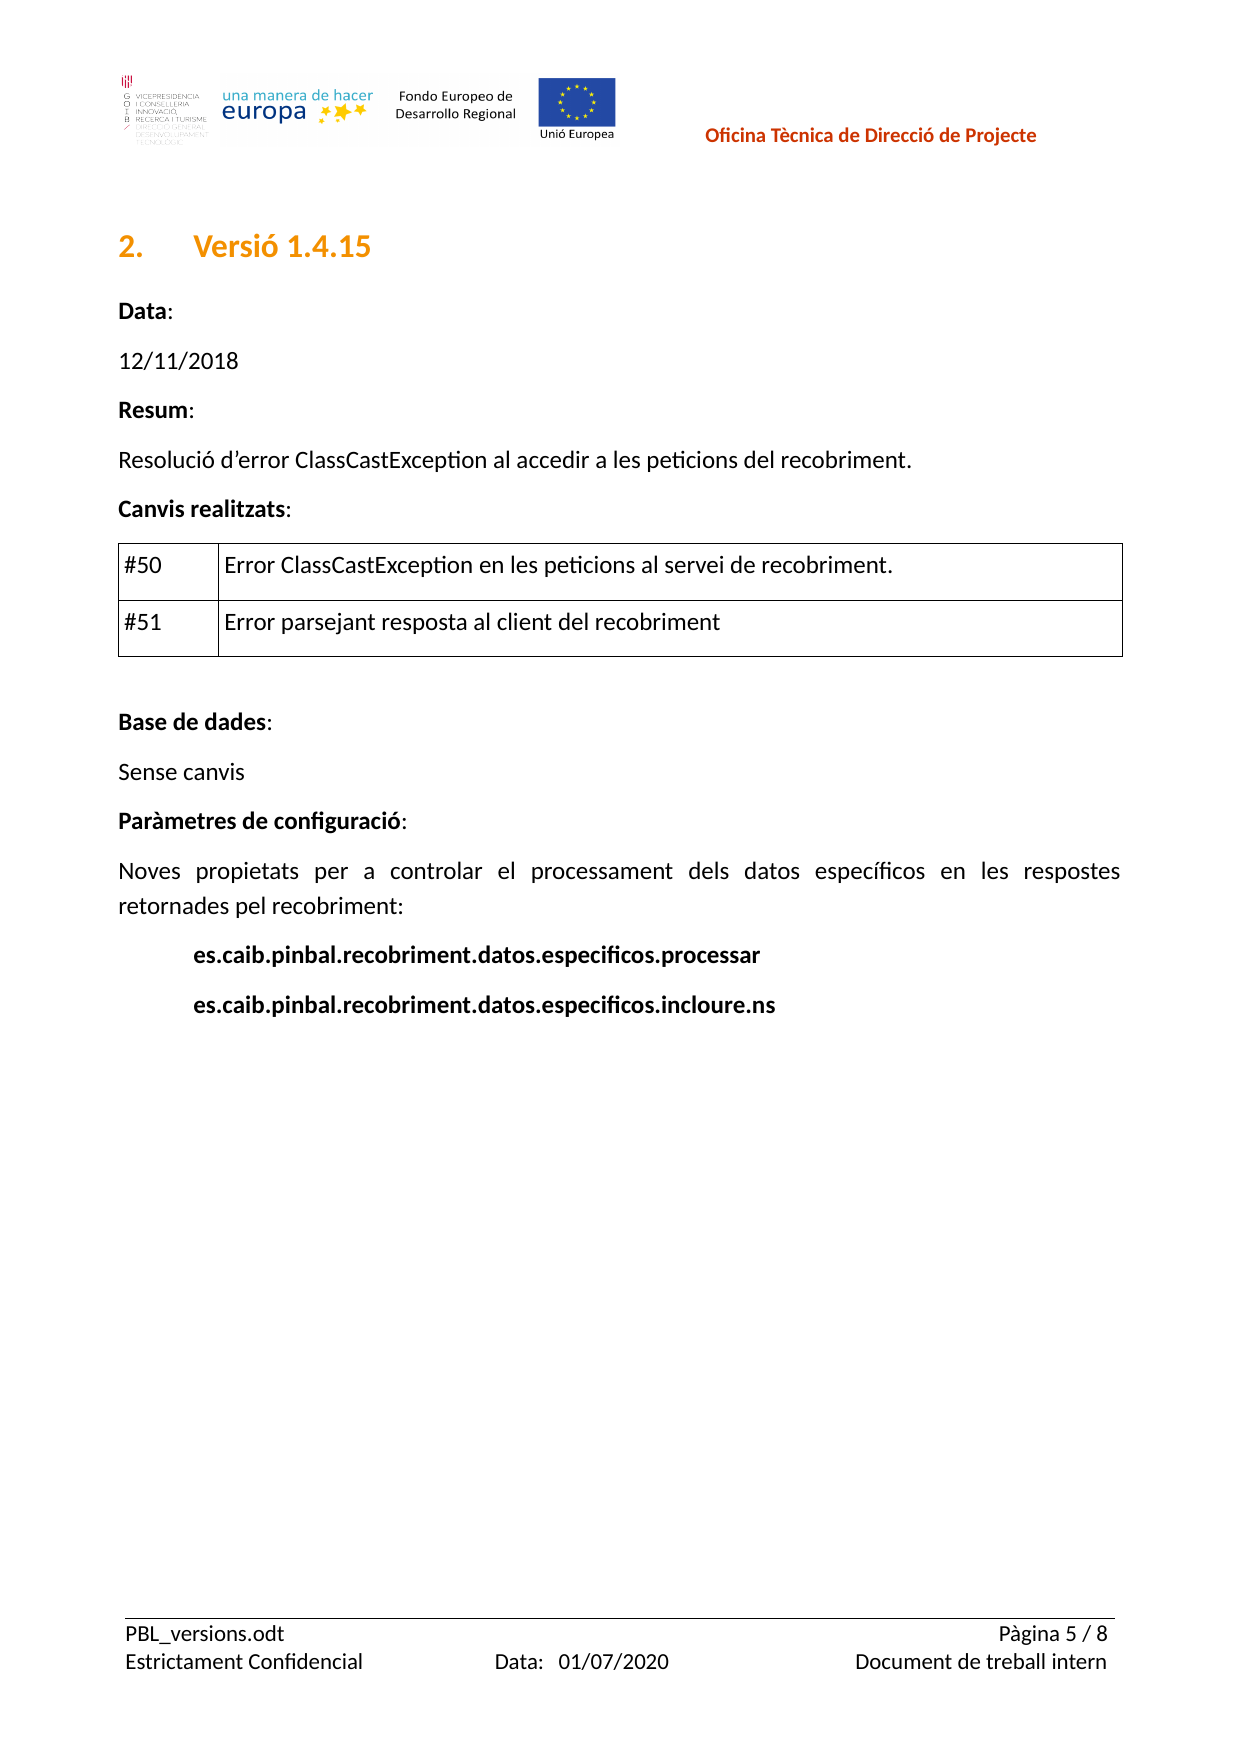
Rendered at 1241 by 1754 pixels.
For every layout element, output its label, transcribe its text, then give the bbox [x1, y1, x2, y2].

text es.caib.pinbal.recobriment.datos.especificos.processar [118, 939, 1122, 970]
picture [219, 73, 621, 147]
table_cell Error parsejant resposta al client del recobriment [219, 601, 1122, 656]
text Canvis realitzats: [118, 493, 1122, 524]
table_header #50 [119, 544, 218, 600]
table_header Error ClassCastException en les peticions al servei de recobriment. [219, 544, 1122, 600]
text Sense canvis [118, 756, 1122, 786]
text Resum: [118, 394, 1122, 425]
table_cell #51 [119, 601, 218, 656]
subtitle Versió 1.4.15 [118, 225, 1122, 266]
text Base de dades: [118, 706, 1122, 737]
text es.caib.pinbal.recobriment.datos.especificos.incloure.ns [118, 989, 1122, 1019]
text Data: [118, 295, 1122, 326]
text Noves propietats per a controlar el processament dels datos específicos en les respostes retornades pel recobriment: [118, 855, 1122, 920]
text 12/11/2018 [118, 345, 1122, 375]
text Resolució d’error ClassCastException al accedir a les peticions del recobriment. [118, 444, 1122, 474]
picture [118, 73, 213, 147]
text Paràmetres de configuració: [118, 805, 1122, 836]
